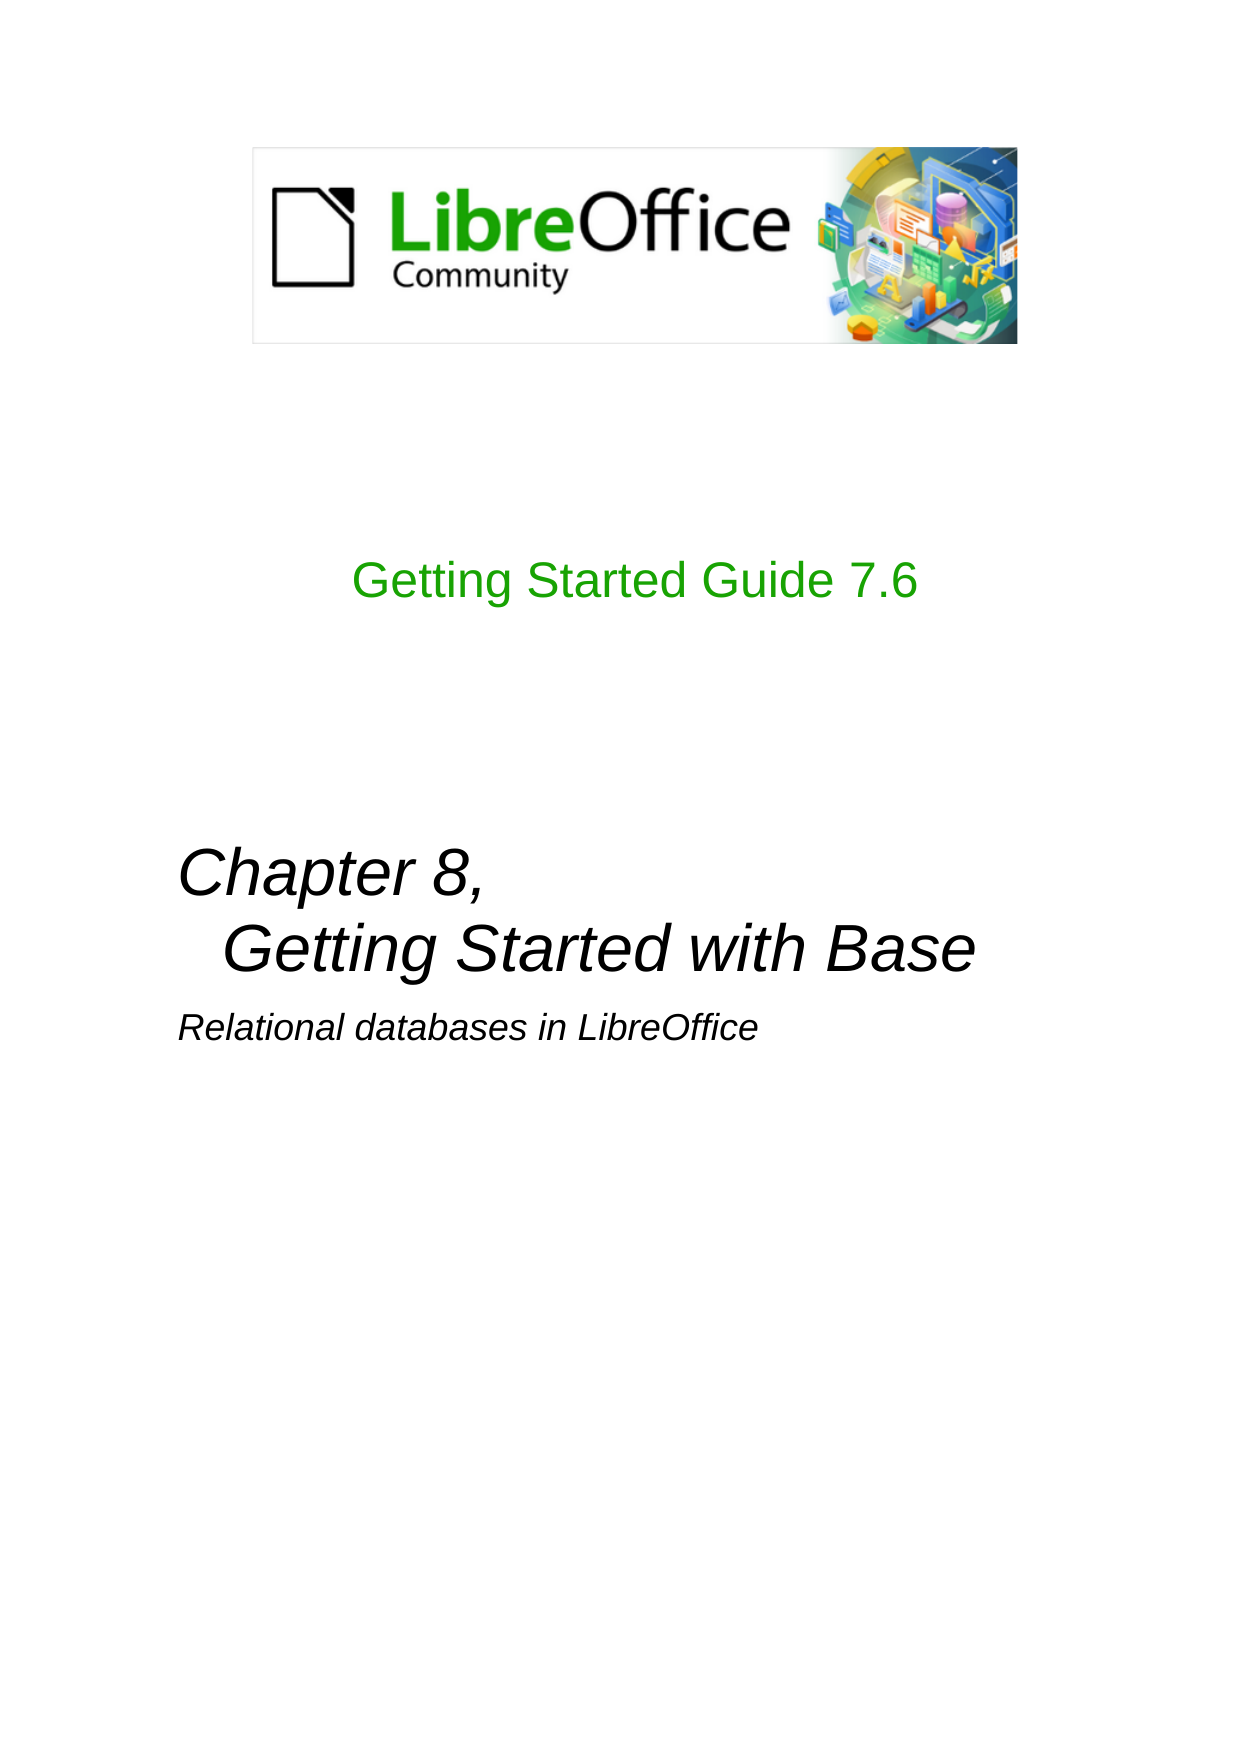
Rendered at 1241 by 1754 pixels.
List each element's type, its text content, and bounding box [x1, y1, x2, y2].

title Chapter 8, Getting Started with Base [177, 833, 1093, 986]
text Getting Started Guide 7.6 [177, 550, 1093, 608]
subtitle Relational databases in LibreOffice [177, 1006, 1093, 1049]
picture [252, 147, 1018, 344]
